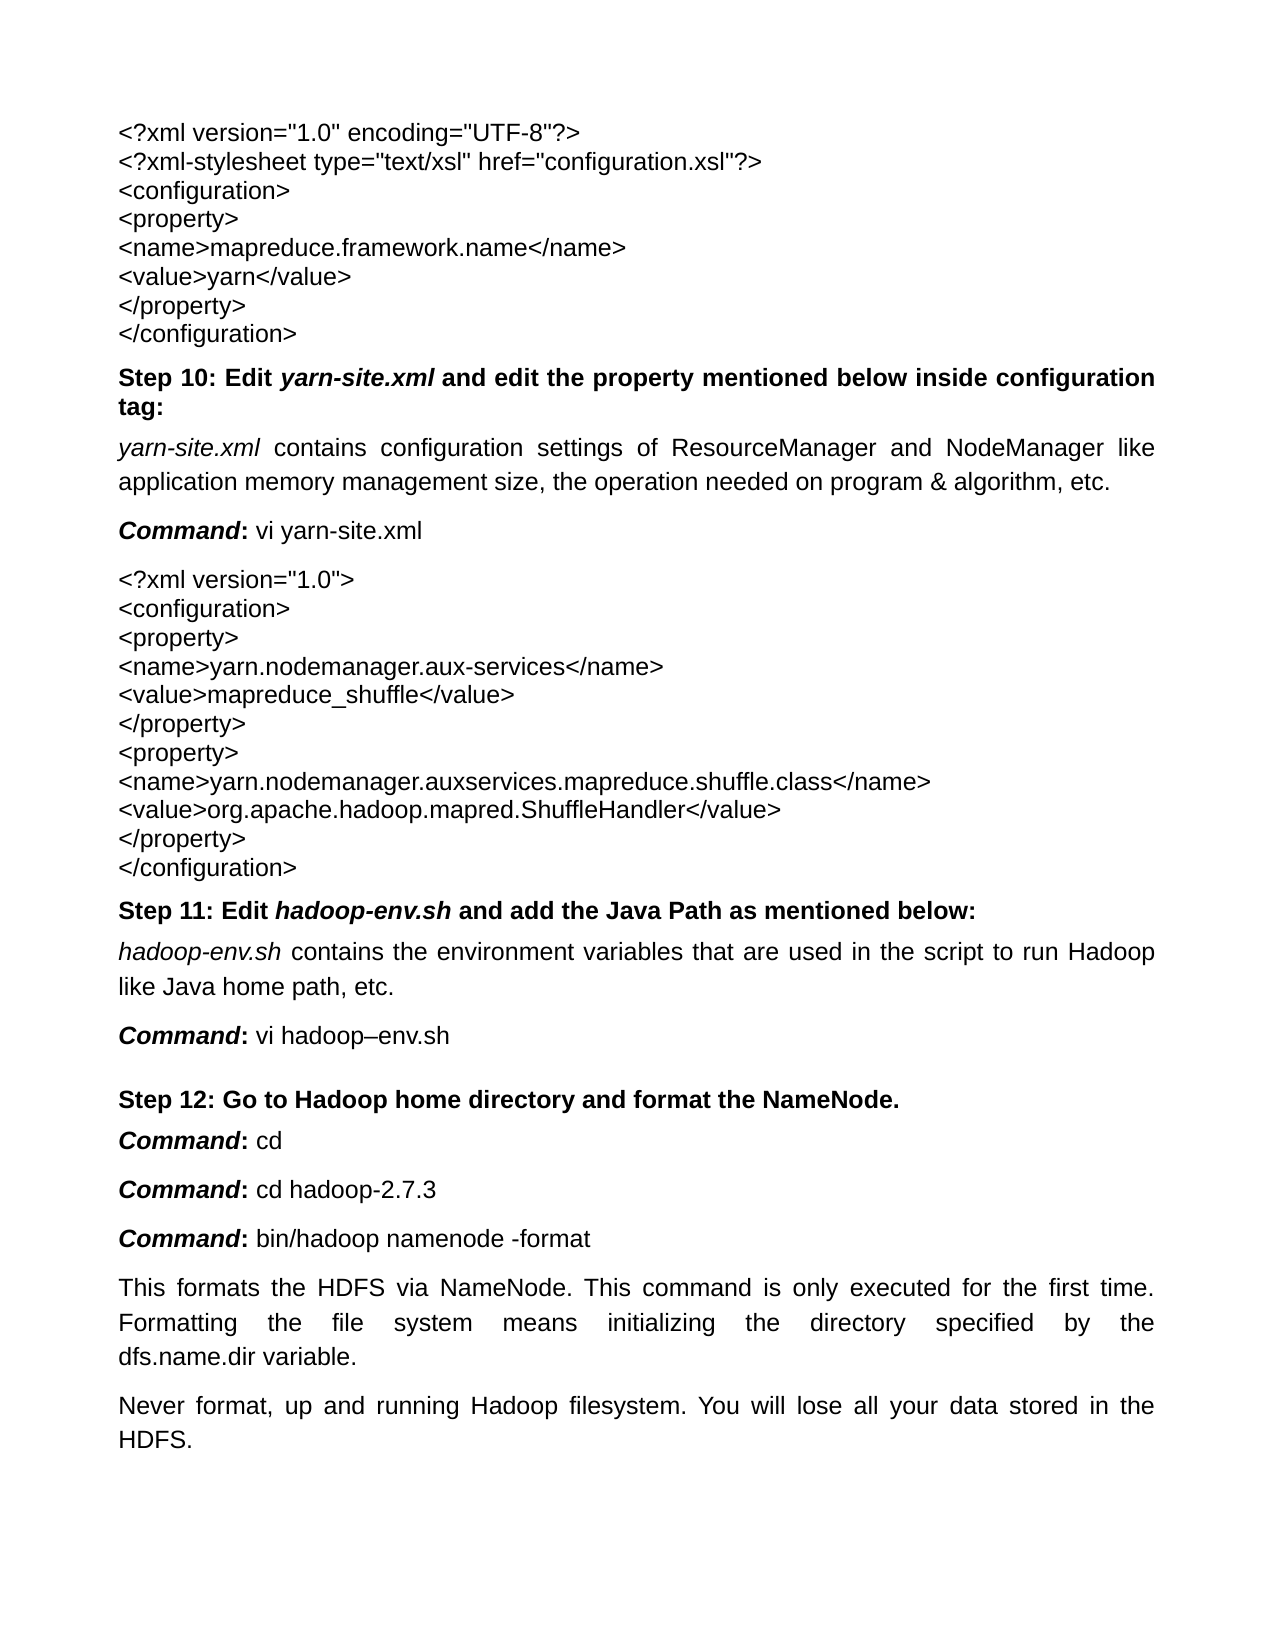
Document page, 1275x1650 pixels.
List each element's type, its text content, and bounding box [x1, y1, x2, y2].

text <value>yarn</value> [118, 262, 1157, 291]
text yarn-site.xml contains configuration settings of ResourceManager and NodeManager like application memory management size, the operation needed on program & algorithm, etc. [118, 433, 1157, 496]
text Command: bin/hadoop namenode -format [118, 1224, 1157, 1253]
text Command: vi yarn-site.xml [118, 516, 1157, 545]
text hadoop-env.sh contains the environment variables that are used in the script to run Hadoop like Java home path, etc. [118, 937, 1157, 1001]
text <?xml version="1.0" encoding="UTF-8"?> [118, 118, 1157, 147]
text <name>yarn.nodemanager.aux-services</name> [118, 652, 1157, 680]
text </property> [118, 291, 1157, 319]
text </property> [118, 709, 1157, 738]
subtitle Step 10: Edit yarn-site.xml and edit the property mentioned below inside configuration tag: [118, 363, 1157, 420]
text </configuration> [118, 319, 1157, 348]
text <?xml version="1.0"> [118, 565, 1157, 594]
text <configuration> [118, 176, 1157, 204]
text <name>mapreduce.framework.name</name> [118, 233, 1157, 262]
text <property> [118, 204, 1157, 233]
text <?xml-stylesheet type="text/xsl" href="configuration.xsl"?> [118, 147, 1157, 176]
text Command: vi hadoop–env.sh [118, 1021, 1157, 1050]
text <name>yarn.nodemanager.auxservices.mapreduce.shuffle.class</name> [118, 767, 1157, 795]
text Command: cd hadoop-2.7.3 [118, 1175, 1157, 1204]
text Command: cd [118, 1126, 1157, 1154]
text <configuration> [118, 594, 1157, 623]
text <value>org.apache.hadoop.mapred.ShuffleHandler</value> [118, 795, 1157, 824]
text Never format, up and running Hadoop filesystem. You will lose all your data stored in the HDFS. [118, 1391, 1157, 1454]
text <property> [118, 623, 1157, 652]
text </property> [118, 824, 1157, 853]
text This formats the HDFS via NameNode. This command is only executed for the first time. Formatting the file system means initializing the directory specified by the dfs.name.dir variable. [118, 1273, 1157, 1371]
text </configuration> [118, 853, 1157, 882]
text <property> [118, 738, 1157, 767]
subtitle Step 11: Edit hadoop-env.sh and add the Java Path as mentioned below: [118, 896, 1157, 925]
text <value>mapreduce_shuffle</value> [118, 680, 1157, 709]
subtitle Step 12: Go to Hadoop home directory and format the NameNode. [118, 1084, 1157, 1113]
